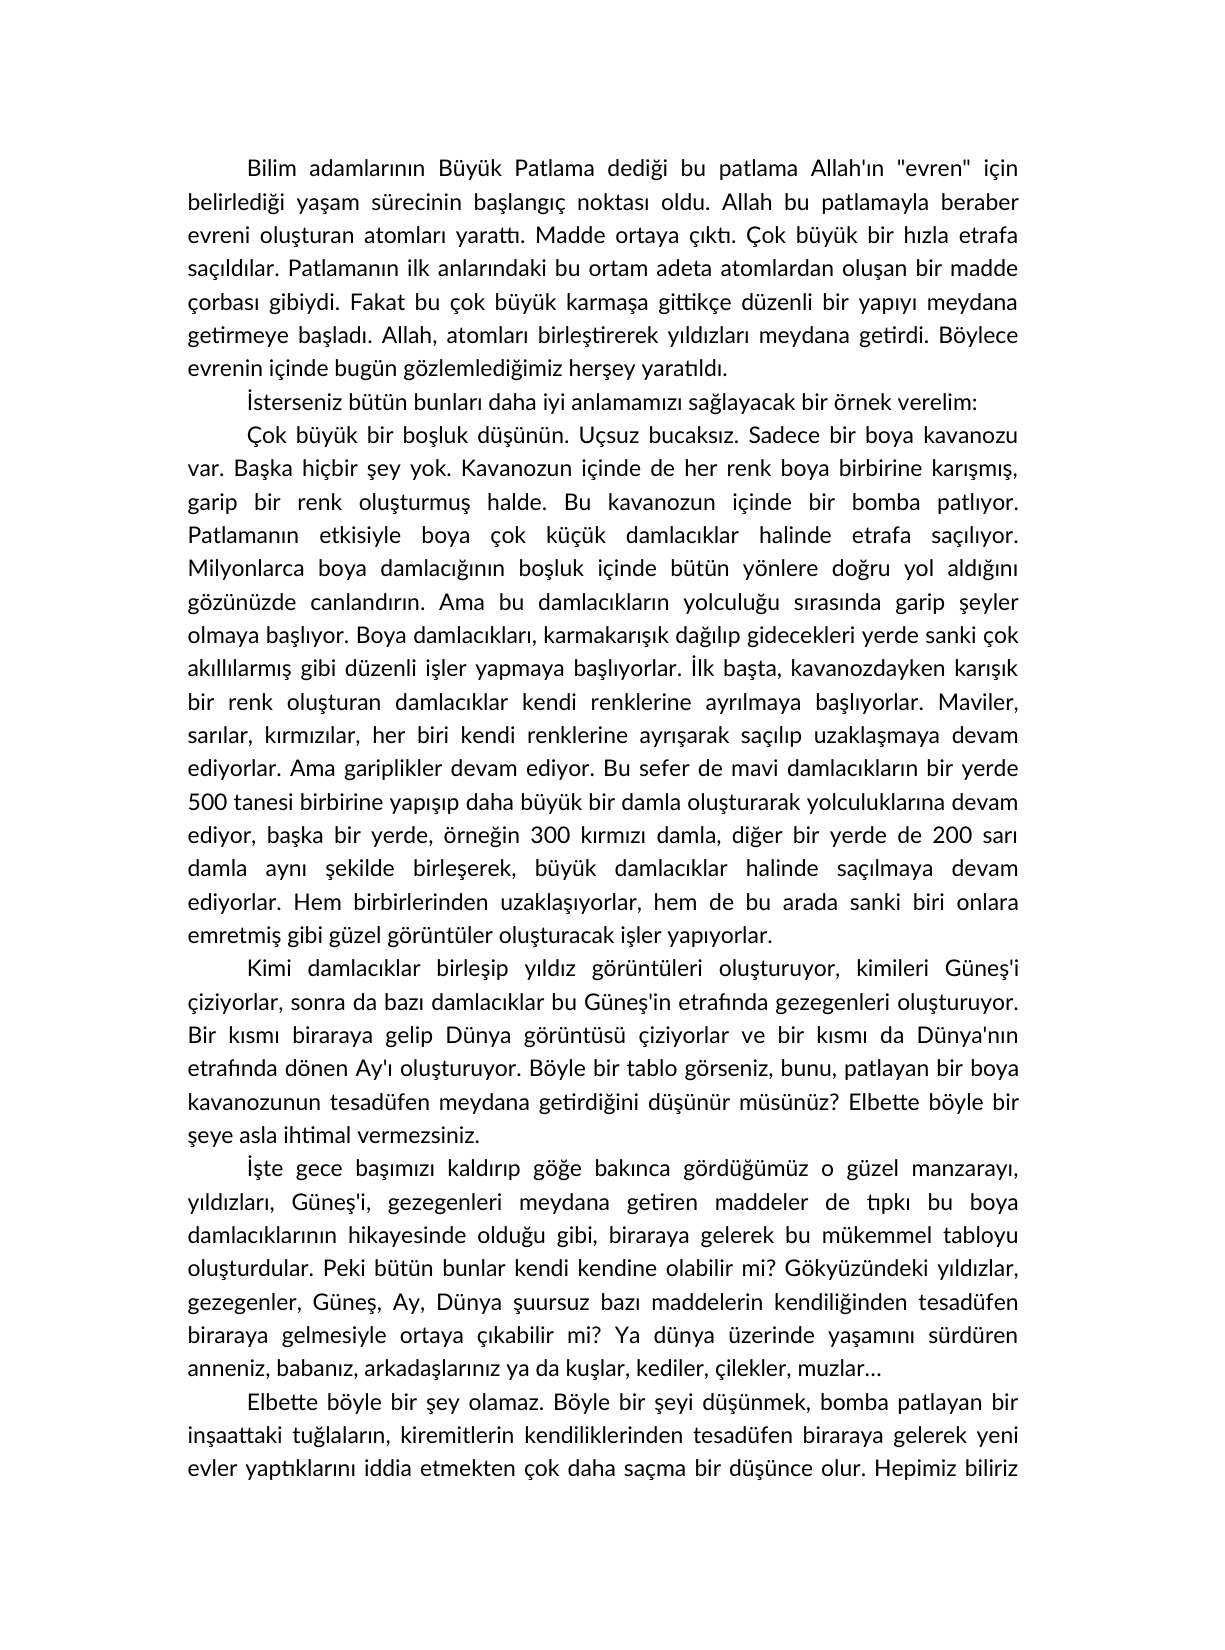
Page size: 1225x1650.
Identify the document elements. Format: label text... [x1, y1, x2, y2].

text İsterseniz bütün bunları daha iyi anlamamızı sağlayacak bir örnek verelim: [187, 383, 1020, 417]
text İşte gece başımızı kaldırıp göğe bakınca gördüğümüz o güzel manzarayı, yıldızları, Güneş'i, gezegenleri meydana getiren maddeler de tıpkı bu boya damlacıklarının hikayesinde olduğu gibi, biraraya gelerek bu mükemmel tabloyu oluşturdular. Peki bütün bunlar kendi kendine olabilir mi? Gökyüzündeki yıldızlar, gezegenler, Güneş, Ay, Dünya şuursuz bazı maddelerin kendiliğinden tesadüfen biraraya gelmesiyle ortaya çıkabilir mi? Ya dünya üzerinde yaşamını sürdüren anneniz, babanız, arkadaşlarınız ya da kuşlar, kediler, çilekler, muzlar… [187, 1150, 1020, 1383]
text Bilim adamlarının Büyük Patlama dediği bu patlama Allah'ın "evren" için belirlediği yaşam sürecinin başlangıç noktası oldu. Allah bu patlamayla beraber evreni oluşturan atomları yarattı. Madde ortaya çıktı. Çok büyük bir hızla etrafa saçıldılar. Patlamanın ilk anlarındaki bu ortam adeta atomlardan oluşan bir madde çorbası gibiydi. Fakat bu çok büyük karmaşa gittikçe düzenli bir yapıyı meydana getirmeye başladı. Allah, atomları birleştirerek yıldızları meydana getirdi. Böylece evrenin içinde bugün gözlemlediğimiz herşey yaratıldı. [187, 150, 1020, 383]
text Kimi damlacıklar birleşip yıldız görüntüleri oluşturuyor, kimileri Güneş'i çiziyorlar, sonra da bazı damlacıklar bu Güneş'in etrafında gezegenleri oluşturuyor. Bir kısmı biraraya gelip Dünya görüntüsü çiziyorlar ve bir kısmı da Dünya'nın etrafında dönen Ay'ı oluşturuyor. Böyle bir tablo görseniz, bunu, patlayan bir boya kavanozunun tesadüfen meydana getirdiğini düşünür müsünüz? Elbette böyle bir şeye asla ihtimal vermezsiniz. [187, 950, 1020, 1150]
text Çok büyük bir boşluk düşünün. Uçsuz bucaksız. Sadece bir boya kavanozu var. Başka hiçbir şey yok. Kavanozun içinde de her renk boya birbirine karışmış, garip bir renk oluşturmuş halde. Bu kavanozun içinde bir bomba patlıyor. Patlamanın etkisiyle boya çok küçük damlacıklar halinde etrafa saçılıyor. Milyonlarca boya damlacığının boşluk içinde bütün yönlere doğru yol aldığını gözünüzde canlandırın. Ama bu damlacıkların yolculuğu sırasında garip şeyler olmaya başlıyor. Boya damlacıkları, karmakarışık dağılıp gidecekleri yerde sanki çok akıllılarmış gibi düzenli işler yapmaya başlıyorlar. İlk başta, kavanozdayken karışık bir renk oluşturan damlacıklar kendi renklerine ayrılmaya başlıyorlar. Maviler, sarılar, kırmızılar, her biri kendi renklerine ayrışarak saçılıp uzaklaşmaya devam ediyorlar. Ama gariplikler devam ediyor. Bu sefer de mavi damlacıkların bir yerde 500 tanesi birbirine yapışıp daha büyük bir damla oluşturarak yolculuklarına devam ediyor, başka bir yerde, örneğin 300 kırmızı damla, diğer bir yerde de 200 sarı damla aynı şekilde birleşerek, büyük damlacıklar halinde saçılmaya devam ediyorlar. Hem birbirlerinden uzaklaşıyorlar, hem de bu arada sanki biri onlara emretmiş gibi güzel görüntüler oluşturacak işler yapıyorlar. [187, 417, 1020, 950]
text Elbette böyle bir şey olamaz. Böyle bir şeyi düşünmek, bomba patlayan bir inşaattaki tuğlaların, kiremitlerin kendiliklerinden tesadüfen biraraya gelerek yeni evler yaptıklarını iddia etmekten çok daha saçma bir düşünce olur. Hepimiz biliriz [187, 1383, 1020, 1483]
